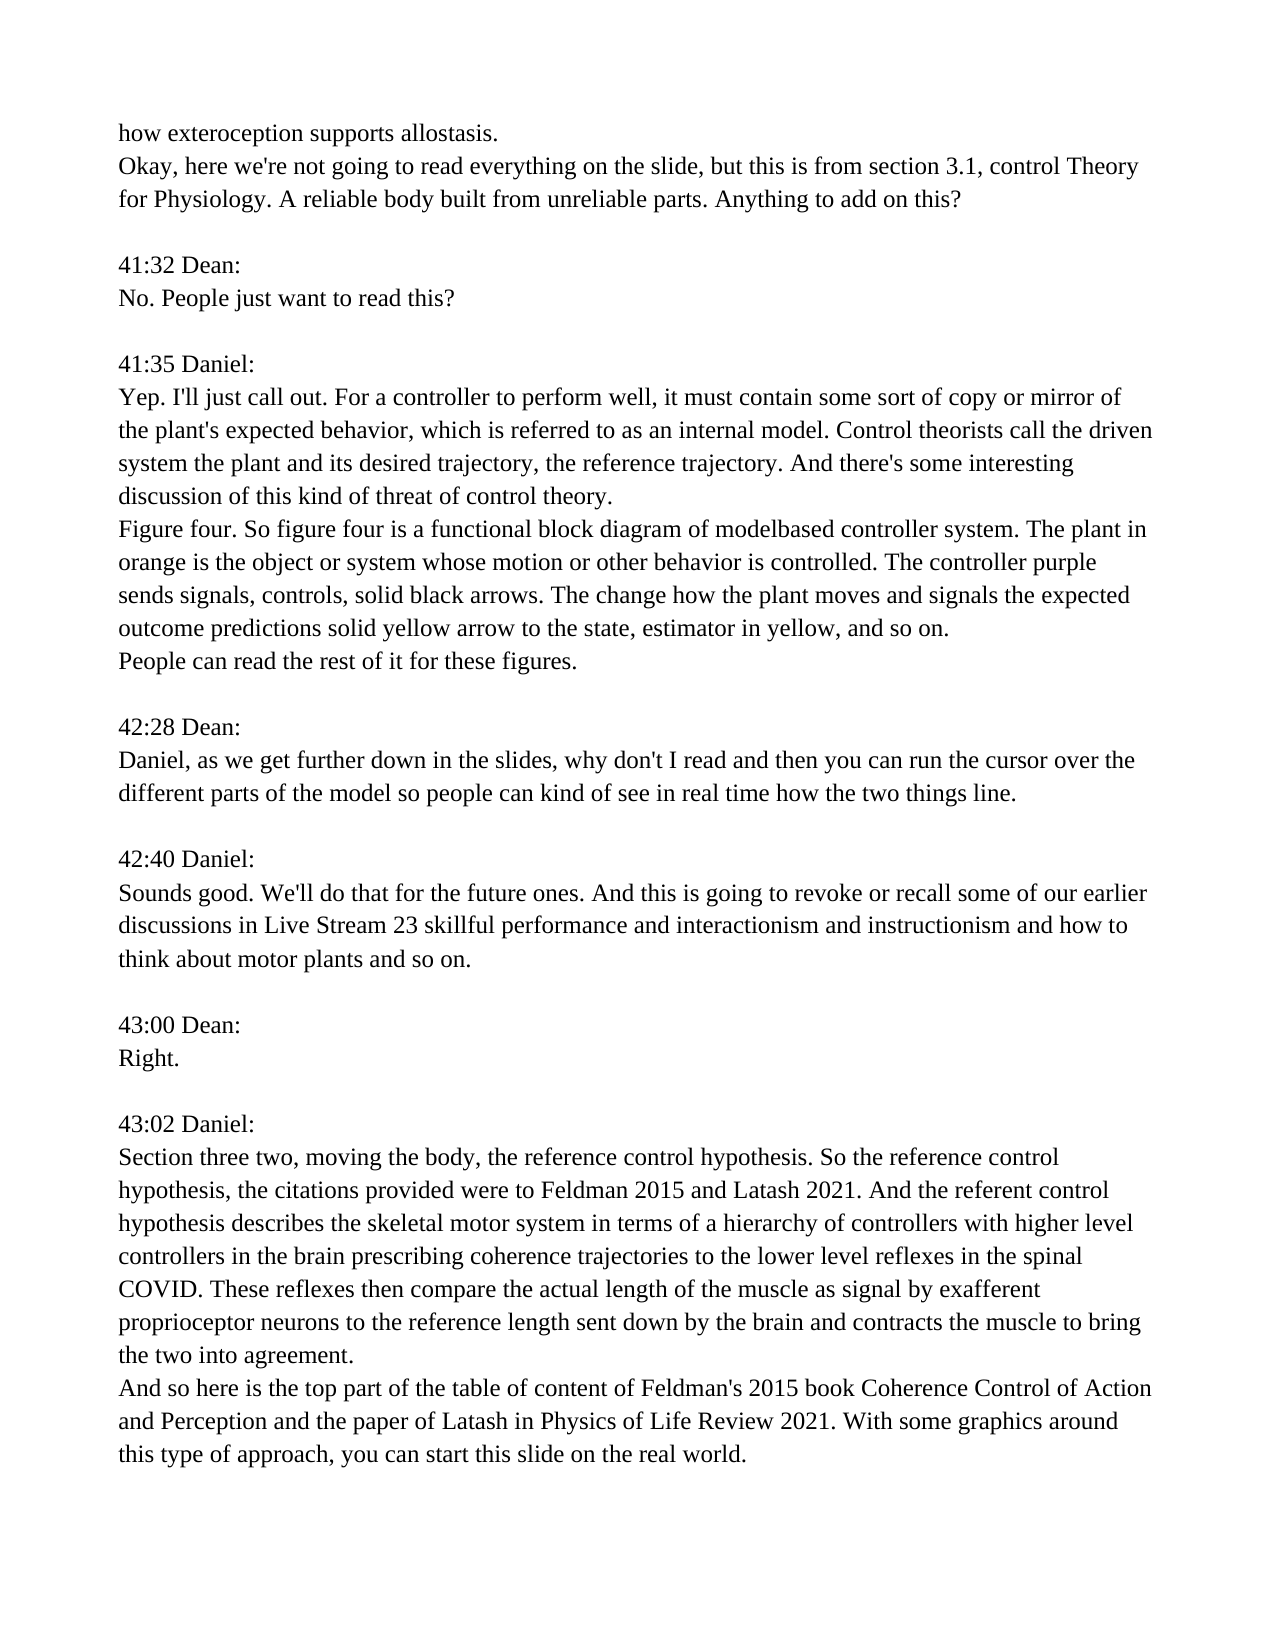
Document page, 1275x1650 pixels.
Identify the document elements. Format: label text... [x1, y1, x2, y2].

text 42:40 Daniel: [118, 844, 1157, 873]
text And so here is the top part of the table of content of Feldman's 2015 book Coherence Control of Action and Perception and the paper of Latash in Physics of Life Review 2021. With some graphics around this type of approach, you can start this slide on the real world. [118, 1373, 1157, 1468]
text how exteroception supports allostasis. [118, 118, 1157, 147]
text Okay, here we're not going to read everything on the slide, but this is from section 3.1, control Theory for Physiology. A reliable body built from unreliable parts. Anything to add on this? [118, 151, 1157, 213]
text 42:28 Dean: [118, 712, 1157, 741]
text Section three two, moving the body, the reference control hypothesis. So the reference control hypothesis, the citations provided were to Feldman 2015 and Latash 2021. And the referent control hypothesis describes the skeletal motor system in terms of a hierarchy of controllers with higher level controllers in the brain prescribing coherence trajectories to the lower level reflexes in the spinal COVID. These reflexes then compare the actual length of the muscle as signal by exafferent proprioceptor neurons to the reference length sent down by the brain and contracts the muscle to bring the two into agreement. [118, 1142, 1157, 1369]
text 43:00 Dean: [118, 1010, 1157, 1038]
text Daniel, as we get further down in the slides, why don't I read and then you can run the cursor over the different parts of the model so people can kind of see in real time how the two things line. [118, 746, 1157, 807]
text Right. [118, 1043, 1157, 1071]
text 41:32 Dean: [118, 250, 1157, 279]
text Figure four. So figure four is a functional block diagram of modelbased controller system. The plant in orange is the object or system whose motion or other behavior is controlled. The controller purple sends signals, controls, solid black arrows. The change how the plant moves and signals the expected outcome predictions solid yellow arrow to the state, estimator in yellow, and so on. [118, 514, 1157, 642]
text 41:35 Daniel: [118, 349, 1157, 378]
text No. People just want to read this? [118, 283, 1157, 312]
text Yep. I'll just call out. For a controller to perform well, it must contain some sort of copy or mirror of the plant's expected behavior, which is referred to as an internal model. Control theorists call the driven system the plant and its desired trajectory, the reference trajectory. And there's some interesting discussion of this kind of threat of control theory. [118, 382, 1157, 510]
text 43:02 Daniel: [118, 1109, 1157, 1137]
text People can read the rest of it for these figures. [118, 646, 1157, 675]
text Sounds good. We'll do that for the future ones. And this is going to revoke or recall some of our earlier discussions in Live Stream 23 skillful performance and interactionism and instructionism and how to think about motor plants and so on. [118, 878, 1157, 972]
